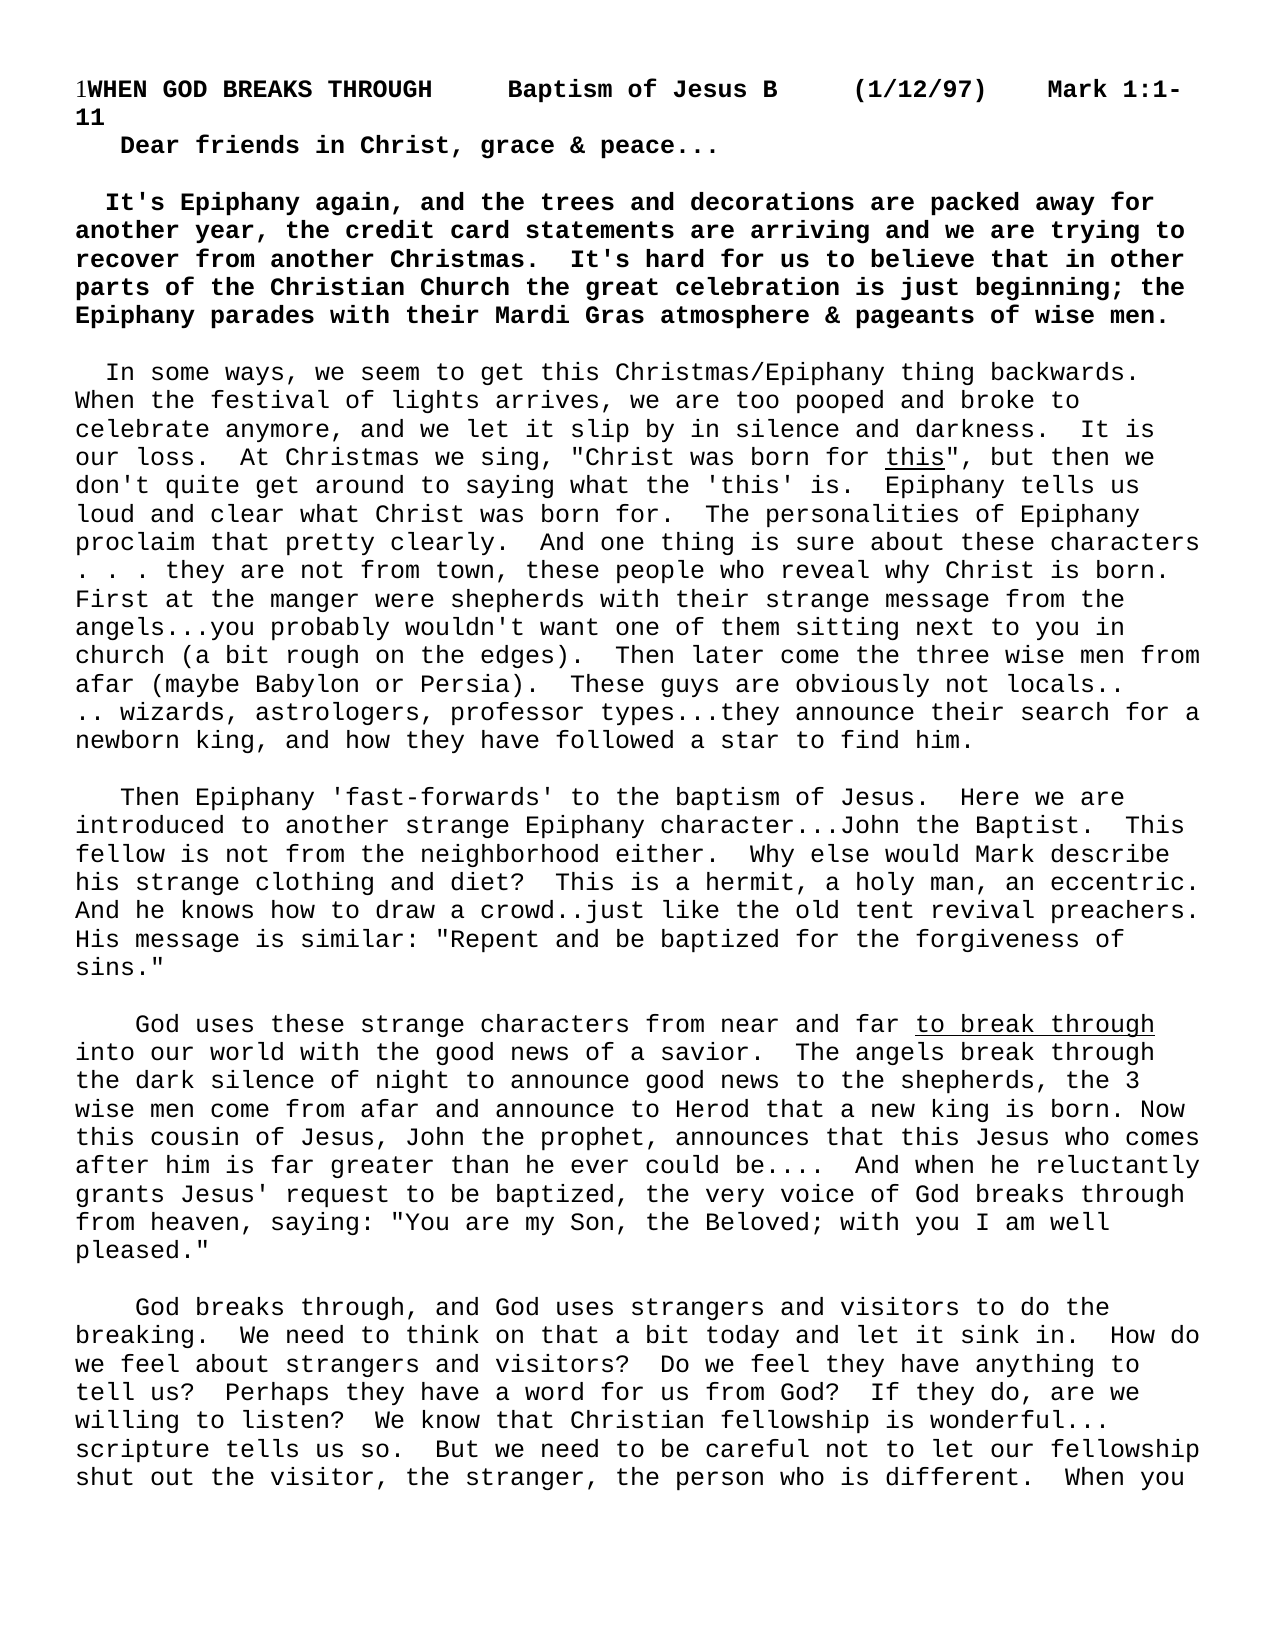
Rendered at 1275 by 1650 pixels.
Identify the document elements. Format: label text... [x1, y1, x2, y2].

text It's Epiphany again, and the trees and decorations are packed away for another year, the credit card statements are arriving and we are trying to recover from another Christmas. It's hard for us to believe that in other parts of the Christian Church the great celebration is just beginning; the Epiphany parades with their Mardi Gras atmosphere & pageants of wise men. [75, 190, 1200, 331]
text God breaks through, and God uses strangers and visitors to do the breaking. We need to think on that a bit today and let it sink in. How do we feel about strangers and visitors? Do we feel they have anything to tell us? Perhaps they have a word for us from God? If they do, are we willing to listen? We know that Christian fellowship is wonderful... scripture tells us so. But we need to be careful not to let our fellowship shut out the visitor, the stranger, the person who is different. When you [75, 1295, 1200, 1493]
text .. wizards, astrologers, professor types...they announce their search for a newborn king, and how they have followed a star to find him. [75, 700, 1200, 756]
text Then Epiphany 'fast-forwards' to the baptism of Jesus. Here we are introduced to another strange Epiphany character...John the Baptist. This fellow is not from the neighborhood either. Why else would Mark describe his strange clothing and diet? This is a hermit, a holy man, an eccentric. [75, 785, 1200, 898]
text And he knows how to draw a crowd..just like the old tent revival preachers. His message is similar: "Repent and be baptized for the forgiveness of sins." [75, 898, 1200, 983]
text Dear friends in Christ, grace & peace... [75, 133, 1200, 161]
text In some ways, we seem to get this Christmas/Epiphany thing backwards. When the festival of lights arrives, we are too pooped and broke to celebrate anymore, and we let it slip by in silence and darkness. It is our loss. At Christmas we sing, "Christ was born for this", but then we don't quite get around to saying what the 'this' is. Epiphany tells us loud and clear what Christ was born for. The personalities of Epiphany proclaim that pretty clearly. And one thing is sure about these characters . . . they are not from town, these people who reveal why Christ is born. First at the manger were shepherds with their strange message from the angels...you probably wouldn't want one of them sitting next to you in church (a bit rough on the edges). Then later come the three wise men from afar (maybe Babylon or Persia). These guys are obviously not locals.. [75, 360, 1200, 700]
text God uses these strange characters from near and far to break through into our world with the good news of a savior. The angels break through the dark silence of night to announce good news to the shepherds, the 3 wise men come from afar and announce to Herod that a new king is born. Now this cousin of Jesus, John the prophet, announces that this Jesus who comes after him is far greater than he ever could be.... And when he reluctantly grants Jesus' request to be baptized, the very voice of God breaks through from heaven, saying: "You are my Son, the Beloved; with you I am well pleased." [75, 1011, 1200, 1266]
text WHEN GOD BREAKS THROUGH Baptism of Jesus B (1/12/97) Mark 1:1-11 [75, 75, 1200, 133]
